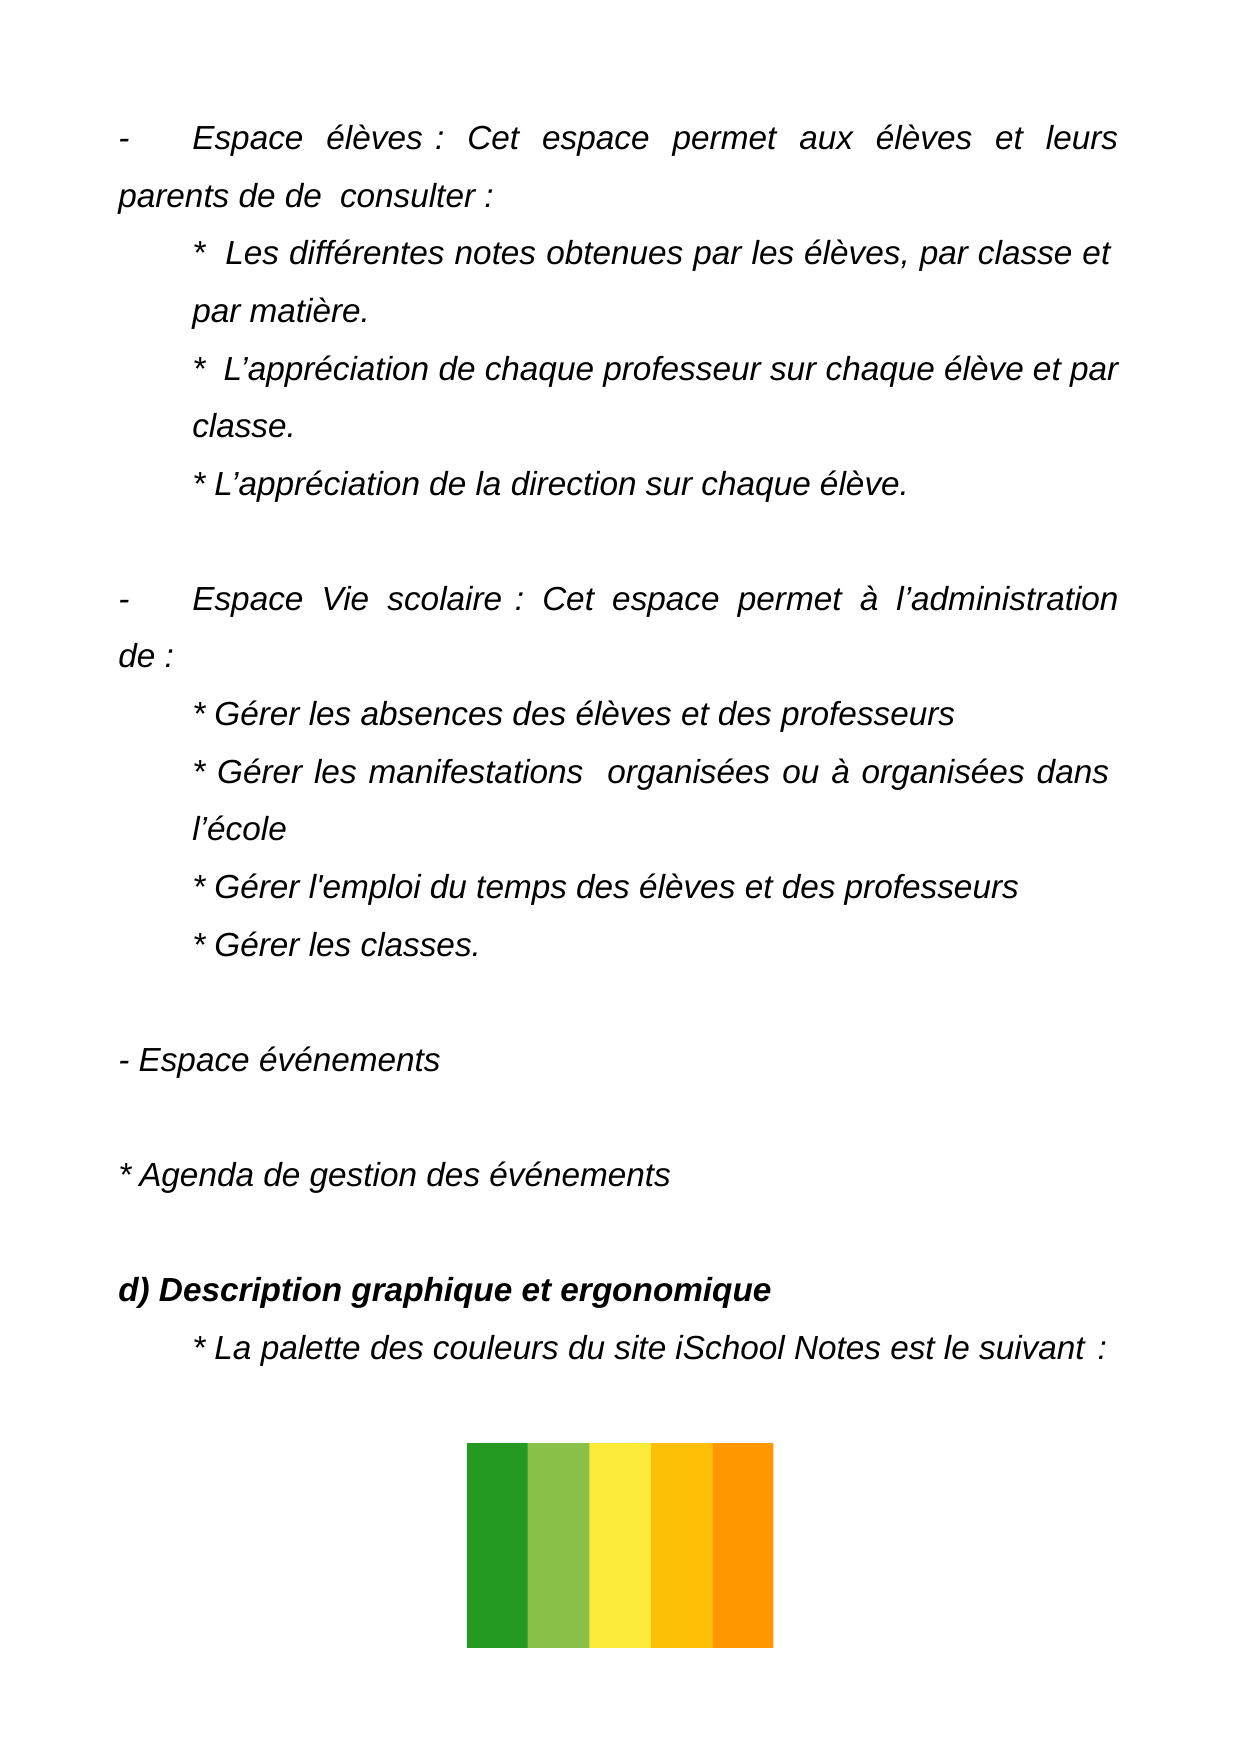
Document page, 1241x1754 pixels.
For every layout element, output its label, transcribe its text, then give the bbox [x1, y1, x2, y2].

text * Les différentes notes obtenues par les élèves, par classe et par matière. [118, 233, 1122, 329]
picture [466, 1443, 774, 1648]
text - Espace Vie scolaire : Cet espace permet à l’administration de : [118, 579, 1122, 675]
text * Gérer les classes. [118, 924, 1122, 963]
text * Agenda de gestion des événements [118, 1155, 1122, 1193]
text - Espace élèves : Cet espace permet aux élèves et leurs parents de de consulter : [118, 118, 1122, 214]
text - Espace événements [118, 1040, 1122, 1078]
text * La palette des couleurs du site iSchool Notes est le suivant : [118, 1328, 1122, 1366]
text d) Description graphique et ergonomique [118, 1270, 1122, 1309]
text * Gérer les absences des élèves et des professeurs [118, 694, 1122, 733]
text * L’appréciation de la direction sur chaque élève. [118, 464, 1122, 502]
text * Gérer les manifestations organisées ou à organisées dans l’école [118, 752, 1122, 848]
text * L’appréciation de chaque professeur sur chaque élève et par classe. [118, 348, 1122, 444]
text * Gérer l'emploi du temps des élèves et des professeurs [118, 867, 1122, 905]
